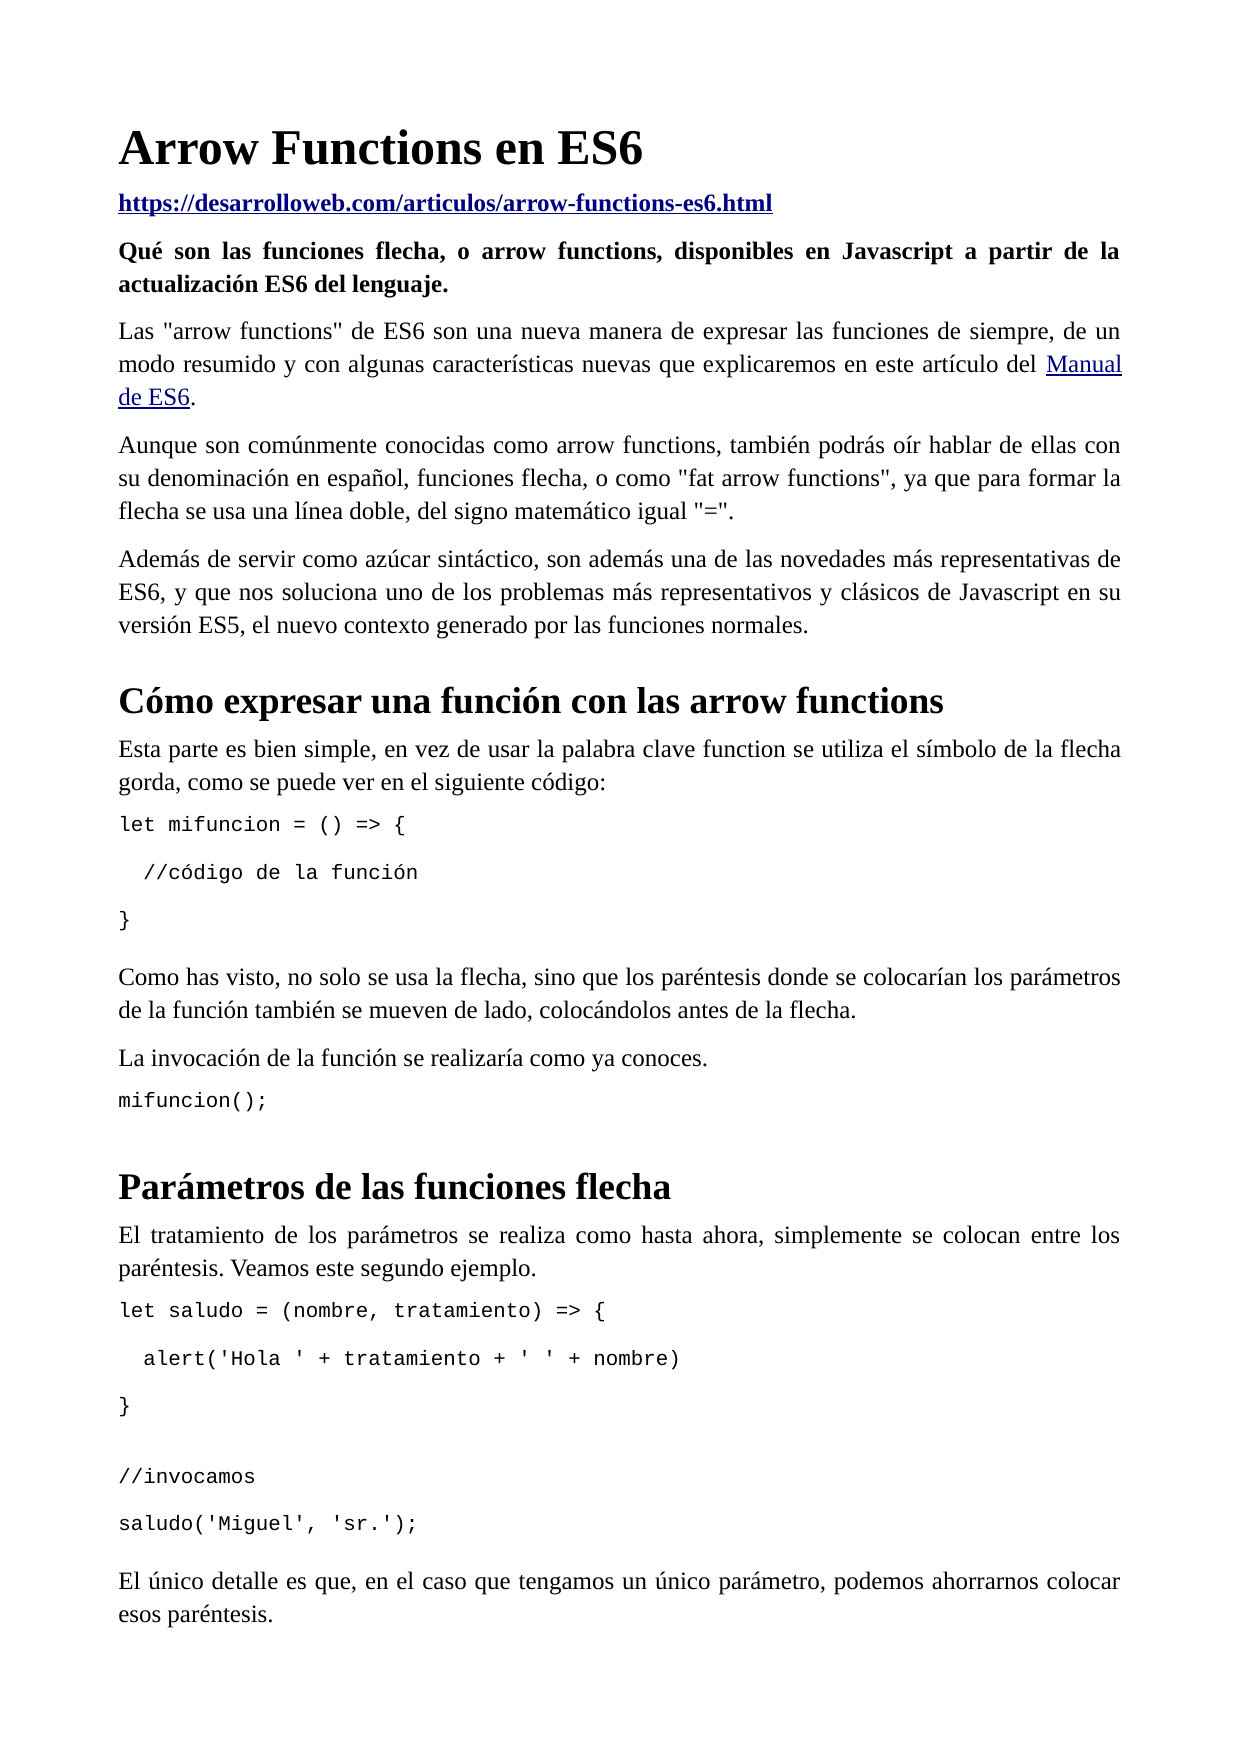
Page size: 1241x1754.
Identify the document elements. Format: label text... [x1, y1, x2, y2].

text //invocamos [118, 1466, 1122, 1490]
text saludo('Miguel', 'sr.'); [118, 1513, 1122, 1537]
text let saludo = (nombre, tratamiento) => { [118, 1301, 1122, 1324]
text mifuncion(); [118, 1090, 1122, 1114]
text Además de servir como azúcar sintáctico, son además una de las novedades más representativas de ES6, y que nos soluciona uno de los problemas más representativos y clásicos de Javascript en su versión ES5, el nuevo contexto generado por las funciones normales. [118, 544, 1122, 638]
text Aunque son comúnmente conocidas como arrow functions, también podrás oír hablar de ellas con su denominación en español, funciones flecha, o como "fat arrow functions", ya que para formar la flecha se usa una línea doble, del signo matemático igual "=". [118, 430, 1122, 525]
text let mifuncion = () => { [118, 814, 1122, 838]
subtitle Arrow Functions en ES6 [118, 118, 1122, 176]
subtitle Cómo expresar una función con las arrow functions [118, 678, 1122, 721]
text Las "arrow functions" de ES6 son una nueva manera de expresar las funciones de siempre, de un modo resumido y con algunas características nuevas que explicaremos en este artículo del Manual de ES6. [118, 316, 1122, 411]
text } [118, 909, 1122, 933]
text //código de la función [118, 862, 1122, 885]
text El único detalle es que, en el caso que tengamos un único parámetro, podemos ahorrarnos colocar esos paréntesis. [118, 1566, 1122, 1628]
text https://desarrolloweb.com/articulos/arrow-functions-es6.html [118, 188, 1122, 217]
subtitle Parámetros de las funciones flecha [118, 1164, 1122, 1207]
text Qué son las funciones flecha, o arrow functions, disponibles en Javascript a partir de la actualización ES6 del lenguaje. [118, 236, 1122, 297]
text alert('Hola ' + tratamiento + ' ' + nombre) [118, 1348, 1122, 1371]
text El tratamiento de los parámetros se realiza como hasta ahora, simplemente se colocan entre los paréntesis. Veamos este segundo ejemplo. [118, 1220, 1122, 1282]
text Esta parte es bien simple, en vez de usar la palabra clave function se utiliza el símbolo de la flecha gorda, como se puede ver en el siguiente código: [118, 734, 1122, 796]
text Como has visto, no solo se usa la flecha, sino que los paréntesis donde se colocarían los parámetros de la función también se mueven de lado, colocándolos antes de la flecha. [118, 962, 1122, 1024]
text } [118, 1395, 1122, 1419]
text La invocación de la función se realizaría como ya conoces. [118, 1043, 1122, 1071]
